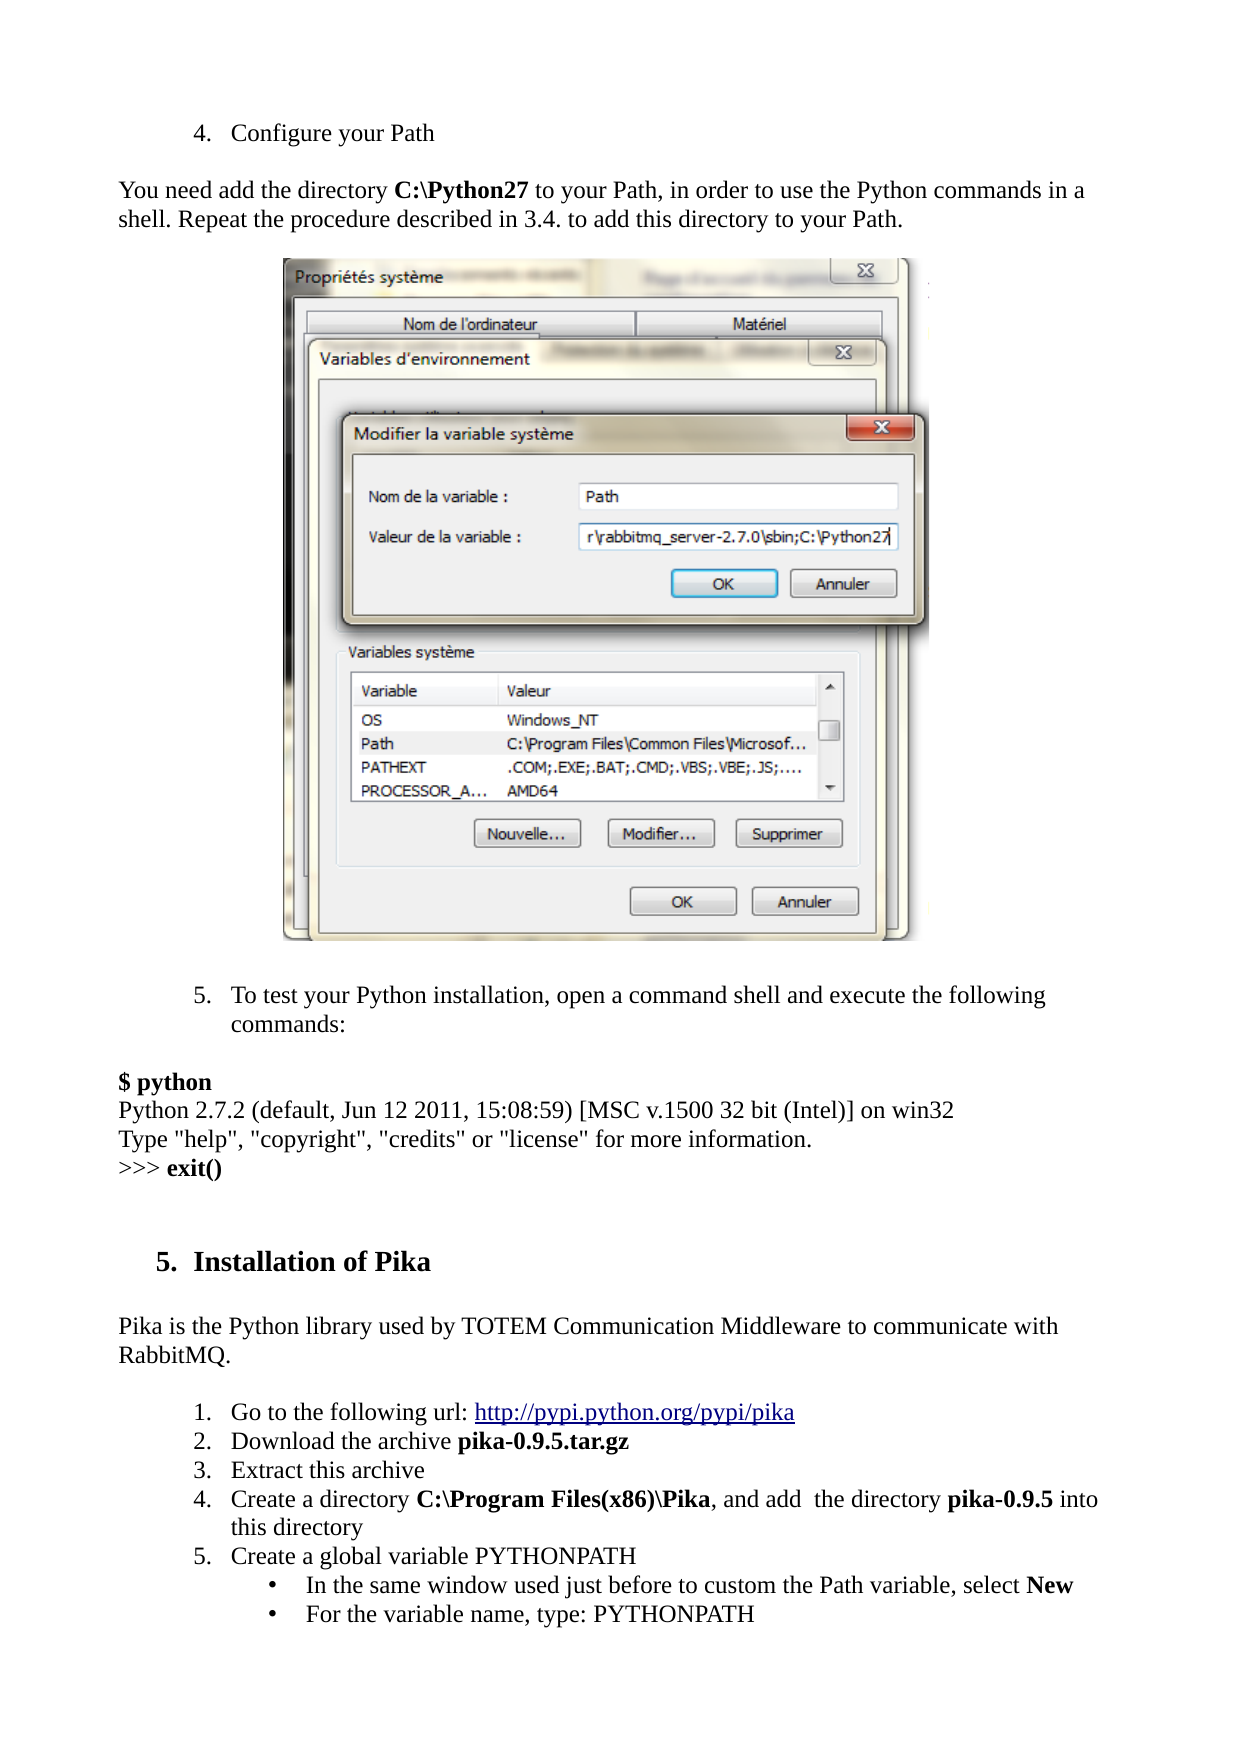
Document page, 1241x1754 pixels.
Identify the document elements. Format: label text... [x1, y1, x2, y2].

text $ python [118, 1067, 1122, 1096]
list In the same window used just before to custom the Path variable, select New [268, 1570, 1122, 1599]
text Pika is the Python library used by TOTEM Communication Middleware to communicate with RabbitMQ. [118, 1311, 1122, 1369]
list To test your Python installation, open a command shell and execute the following commands: [193, 981, 1122, 1038]
text Python 2.7.2 (default, Jun 12 2011, 15:08:59) [MSC v.1500 32 bit (Intel)] on win32 [118, 1096, 1122, 1124]
list Extract this archive [193, 1455, 1122, 1484]
text >>> exit() [118, 1153, 1122, 1182]
list Go to the following url: http://pypi.python.org/pypi/pika [193, 1397, 1122, 1426]
picture [283, 258, 930, 941]
list Installation of Pika [156, 1244, 1122, 1278]
list Create a global variable PYTHONPATH [193, 1541, 1122, 1570]
list Configure your Path [193, 118, 1122, 147]
text You need add the directory C:\Python27 to your Path, in order to use the Python commands in a shell. Repeat the procedure described in 3.4. to add this directory to your Path. [118, 176, 1122, 233]
list For the variable name, type: PYTHONPATH [268, 1599, 1122, 1627]
text Type "help", "copyright", "credits" or "license" for more information. [118, 1124, 1122, 1153]
list Download the archive pika-0.9.5.tar.gz [193, 1426, 1122, 1455]
list Create a directory C:\Program Files(x86)\Pika, and add the directory pika-0.9.5 into this directory [193, 1484, 1122, 1541]
